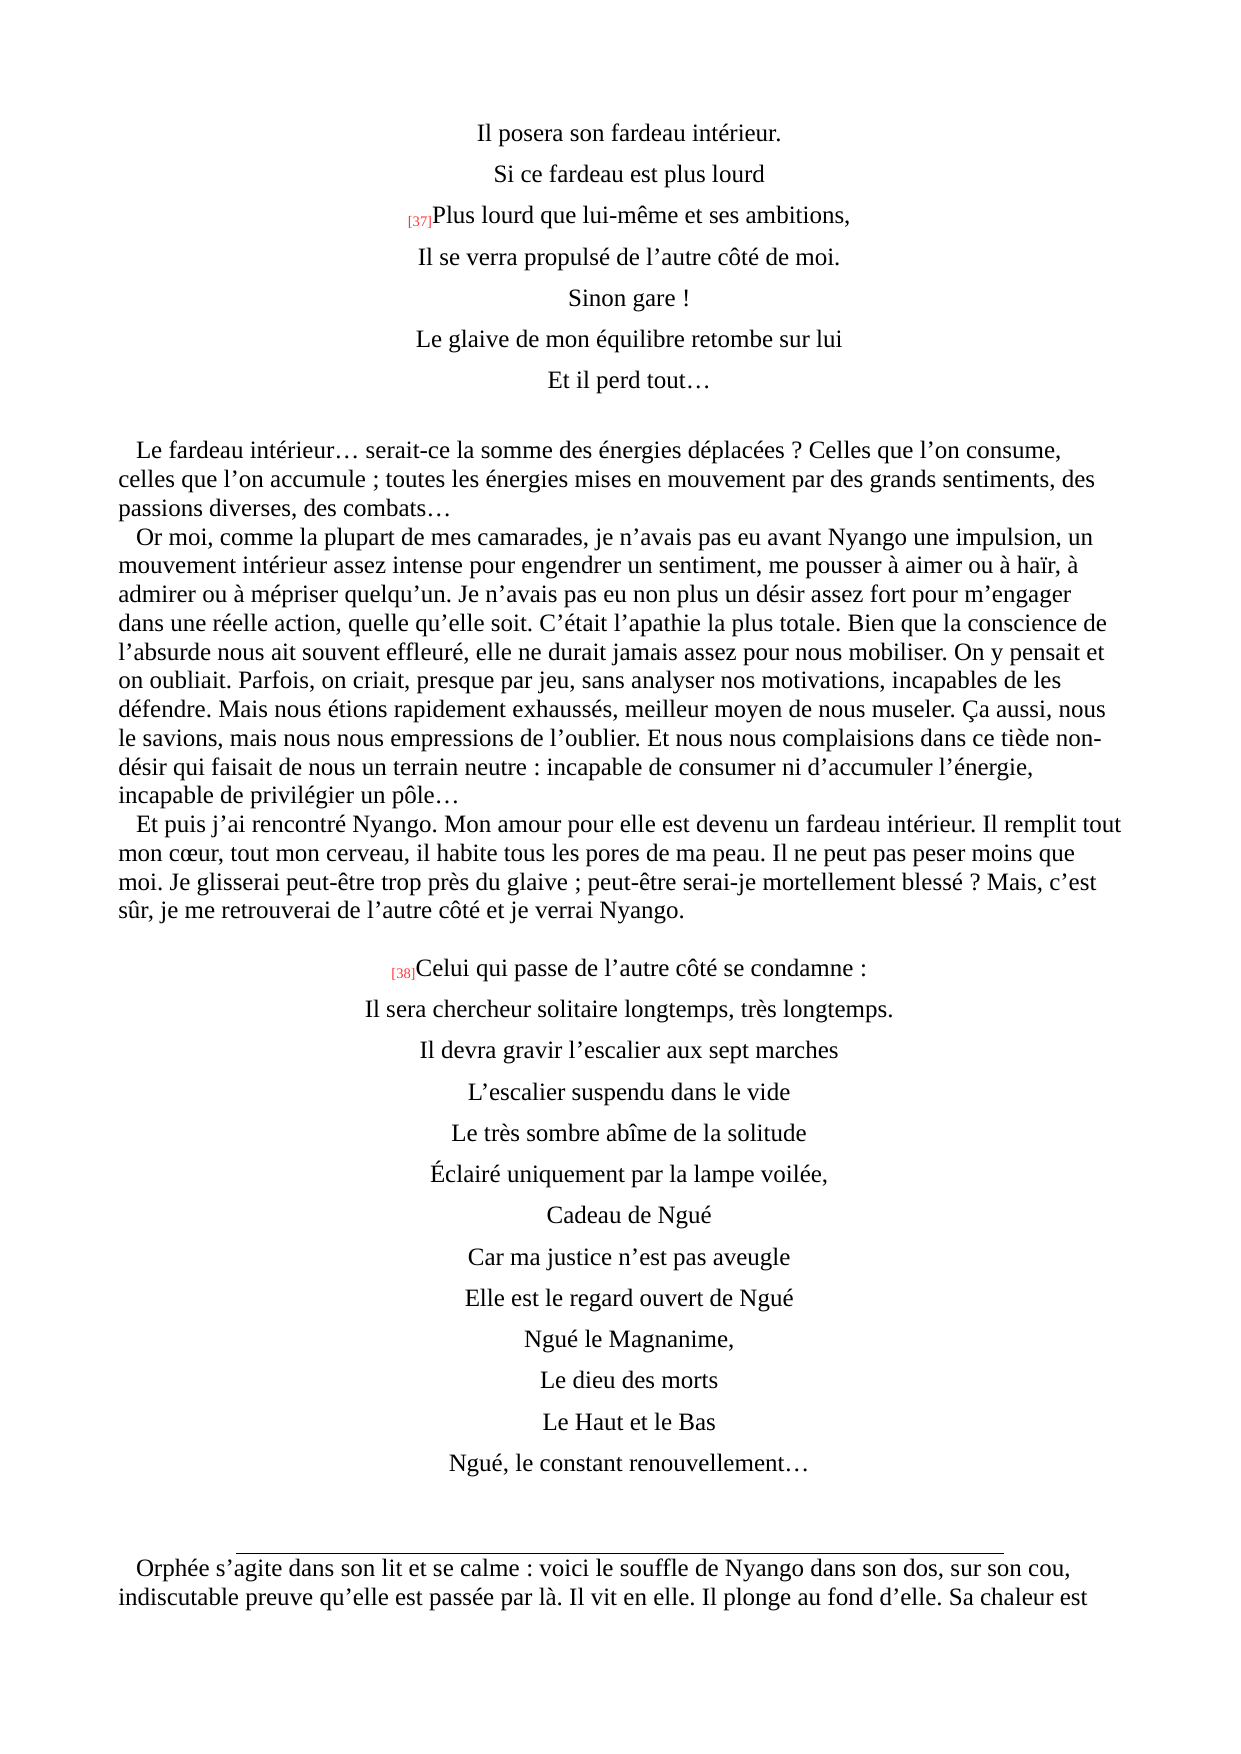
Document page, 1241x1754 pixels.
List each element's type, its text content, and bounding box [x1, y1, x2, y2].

text Le Haut et le Bas [118, 1407, 1122, 1436]
text Si ce fardeau est plus lourd [118, 159, 1122, 188]
text Il devra gravir l’escalier aux sept marches [118, 1036, 1122, 1064]
text Le dieu des morts [118, 1366, 1122, 1394]
text Elle est le regard ouvert de Ngué [118, 1283, 1122, 1312]
text Le fardeau intérieur… serait-ce la somme des énergies déplacées ? Celles que l’on consume, celles que l’on accumule ; toutes les énergies mises en mouvement par des grands sentiments, des passions diverses, des combats… [118, 436, 1122, 522]
text Sinon gare ! [118, 283, 1122, 312]
text Orphée s’agite dans son lit et se calme : voici le souffle de Nyango dans son dos, sur son cou, indiscutable preuve qu’elle est passée par là. Il vit en elle. Il plonge au fond d’elle. Sa chaleur est [118, 1553, 1122, 1610]
text L’escalier suspendu dans le vide [118, 1077, 1122, 1106]
text Car ma justice n’est pas aveugle [118, 1242, 1122, 1271]
text Ngué, le constant renouvellement… [118, 1448, 1122, 1477]
text Le glaive de mon équilibre retombe sur lui [118, 324, 1122, 353]
text Et puis j’ai rencontré Nyango. Mon amour pour elle est devenu un fardeau intérieur. Il remplit tout mon cœur, tout mon cerveau, il habite tous les pores de ma peau. Il ne peut pas peser moins que moi. Je glisserai peut-être trop près du glaive ; peut-être serai-je mortellement blessé ? Mais, c’est sûr, je me retrouverai de l’autre côté et je verrai Nyango. [118, 809, 1122, 924]
text Il se verra propulsé de l’autre côté de moi. [118, 242, 1122, 271]
text Il posera son fardeau intérieur. [118, 118, 1122, 147]
text Le très sombre abîme de la solitude [118, 1118, 1122, 1147]
text Éclairé uniquement par la lampe voilée, [118, 1159, 1122, 1188]
text Ngué le Magnanime, [118, 1324, 1122, 1353]
text [37]Plus lourd que lui-même et ses ambitions, [118, 201, 1122, 229]
text Or moi, comme la plupart de mes camarades, je n’avais pas eu avant Nyango une impulsion, un mouvement intérieur assez intense pour engendrer un sentiment, me pousser à aimer ou à haïr, à admirer ou à mépriser quelqu’un. Je n’avais pas eu non plus un désir assez fort pour m’engager dans une réelle action, quelle qu’elle soit. C’était l’apathie la plus totale. Bien que la conscience de l’absurde nous ait souvent effleuré, elle ne durait jamais assez pour nous mobiliser. On y pensait et on oubliait. Parfois, on criait, presque par jeu, sans analyser nos motivations, incapables de les défendre. Mais nous étions rapidement exhaussés, meilleur moyen de nous museler. Ça aussi, nous le savions, mais nous nous empressions de l’oublier. Et nous nous complaisions dans ce tiède non-désir qui faisait de nous un terrain neutre : incapable de consumer ni d’accumuler l’énergie, incapable de privilégier un pôle… [118, 522, 1122, 809]
text [38]Celui qui passe de l’autre côté se condamne : [118, 953, 1122, 982]
text Cadeau de Ngué [118, 1201, 1122, 1229]
text Il sera chercheur solitaire longtemps, très longtemps. [118, 994, 1122, 1023]
text Et il perd tout… [118, 366, 1122, 394]
